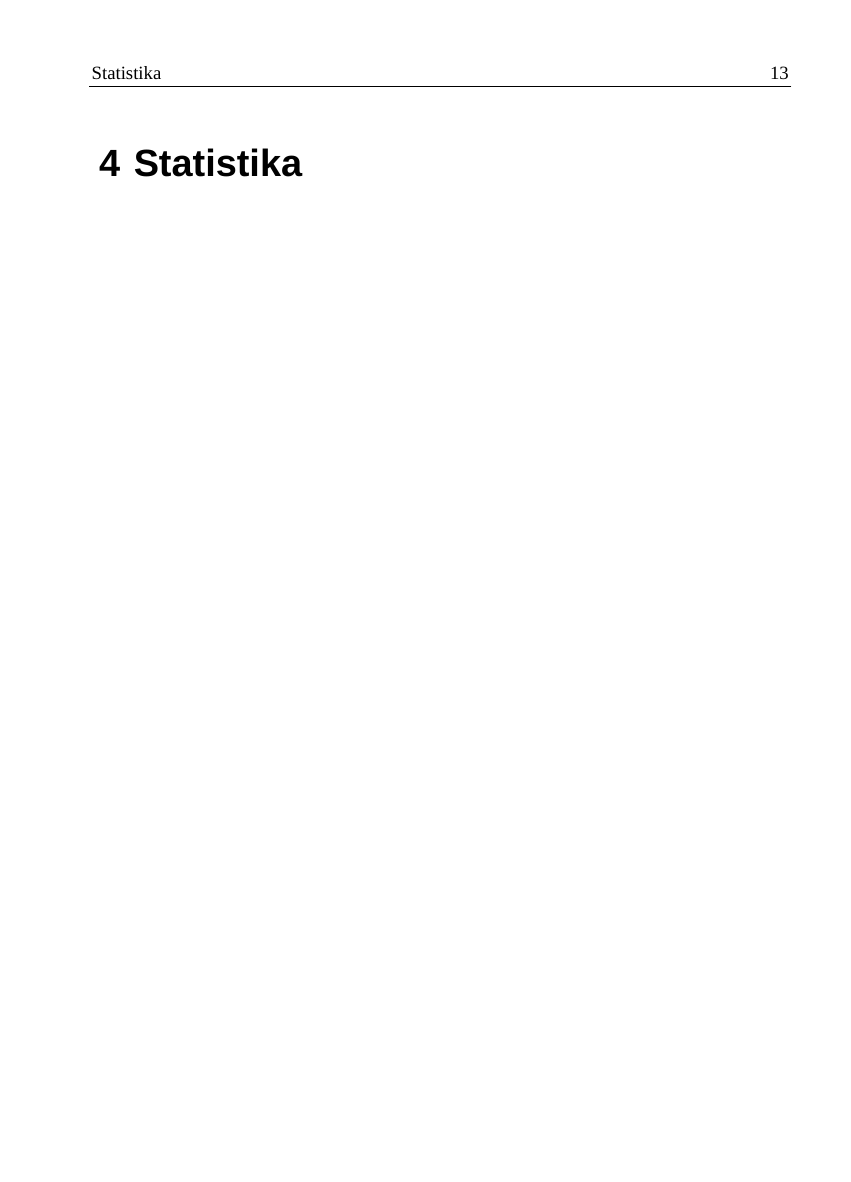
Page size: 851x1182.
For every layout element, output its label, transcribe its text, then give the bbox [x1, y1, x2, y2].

subtitle Statistika [88, 141, 791, 185]
